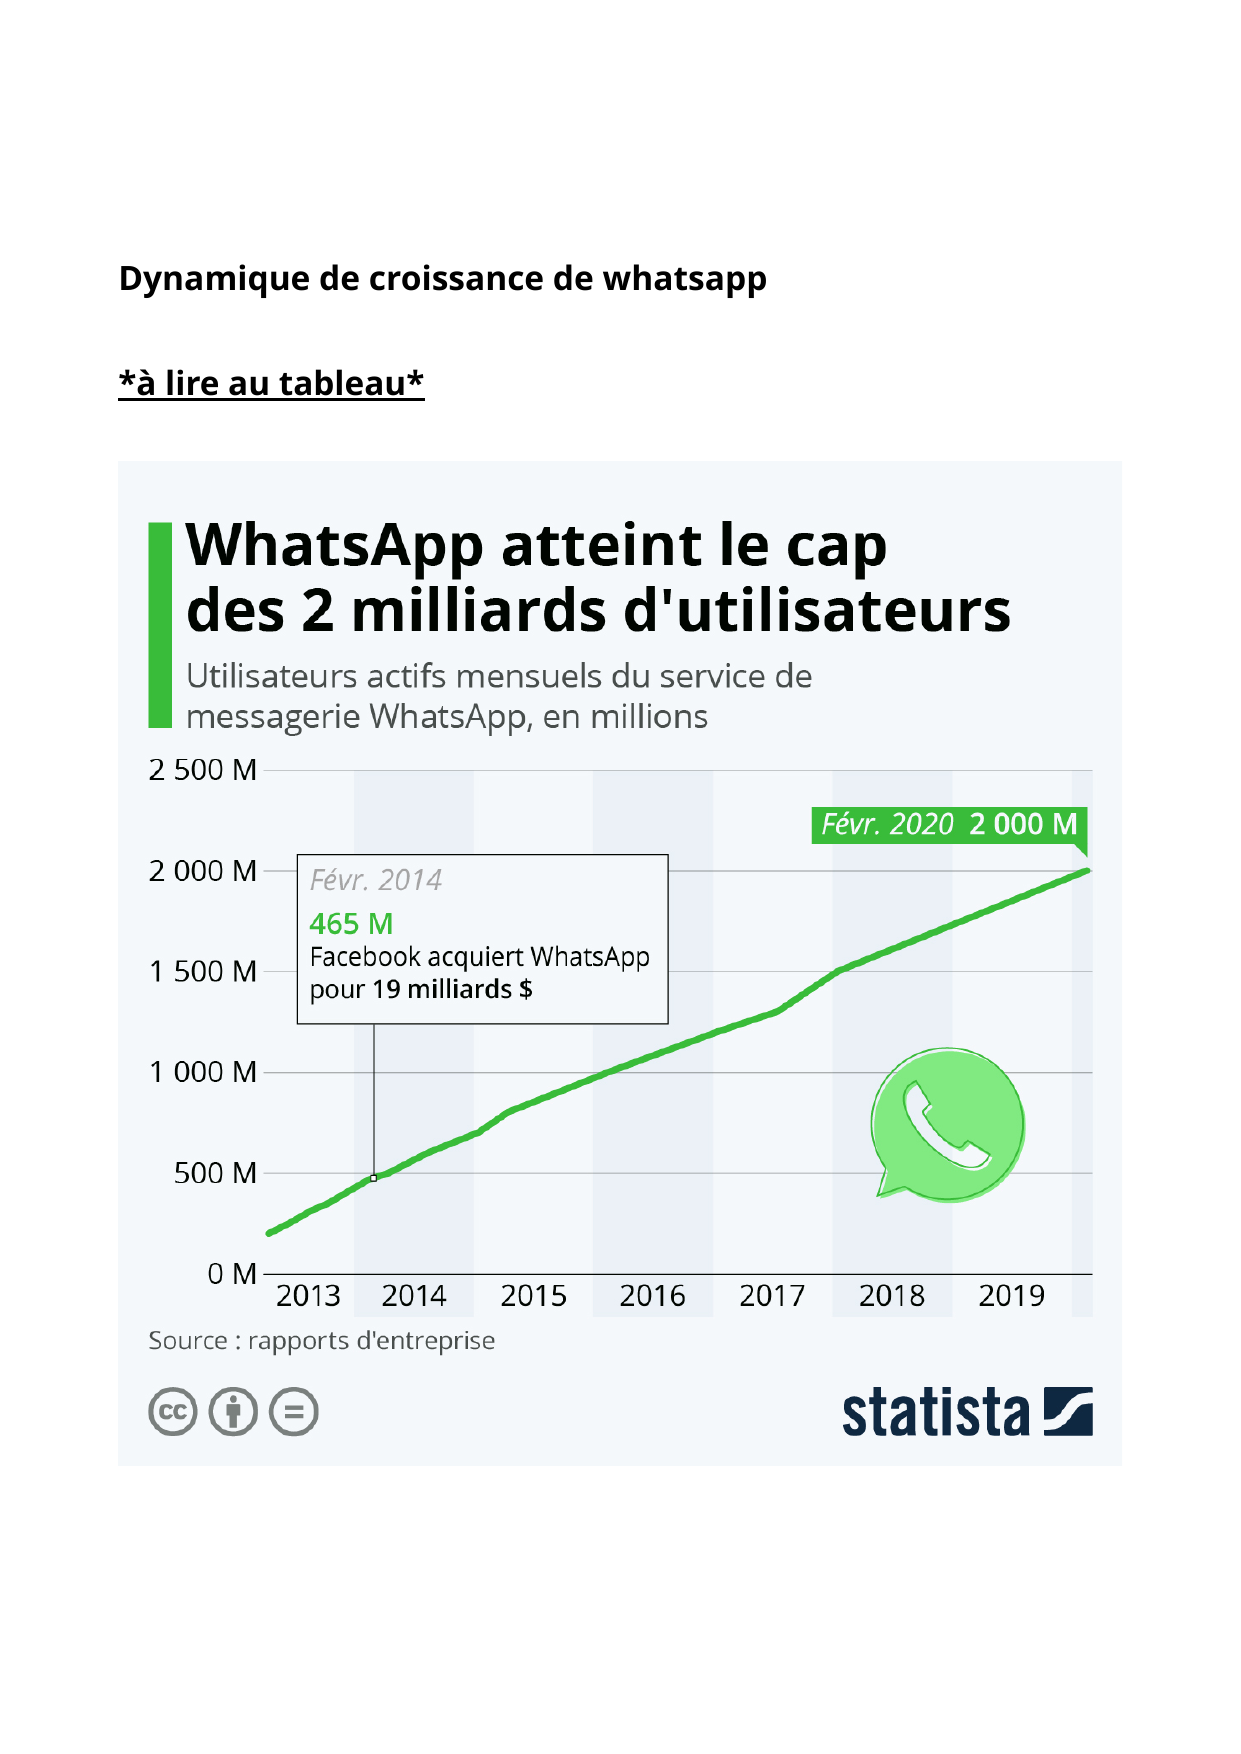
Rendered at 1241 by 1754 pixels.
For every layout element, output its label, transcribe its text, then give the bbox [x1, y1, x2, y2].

picture [118, 461, 1123, 1466]
subtitle Dynamique de croissance de whatsapp [118, 254, 1122, 300]
text *à lire au tableau* [118, 360, 1122, 406]
